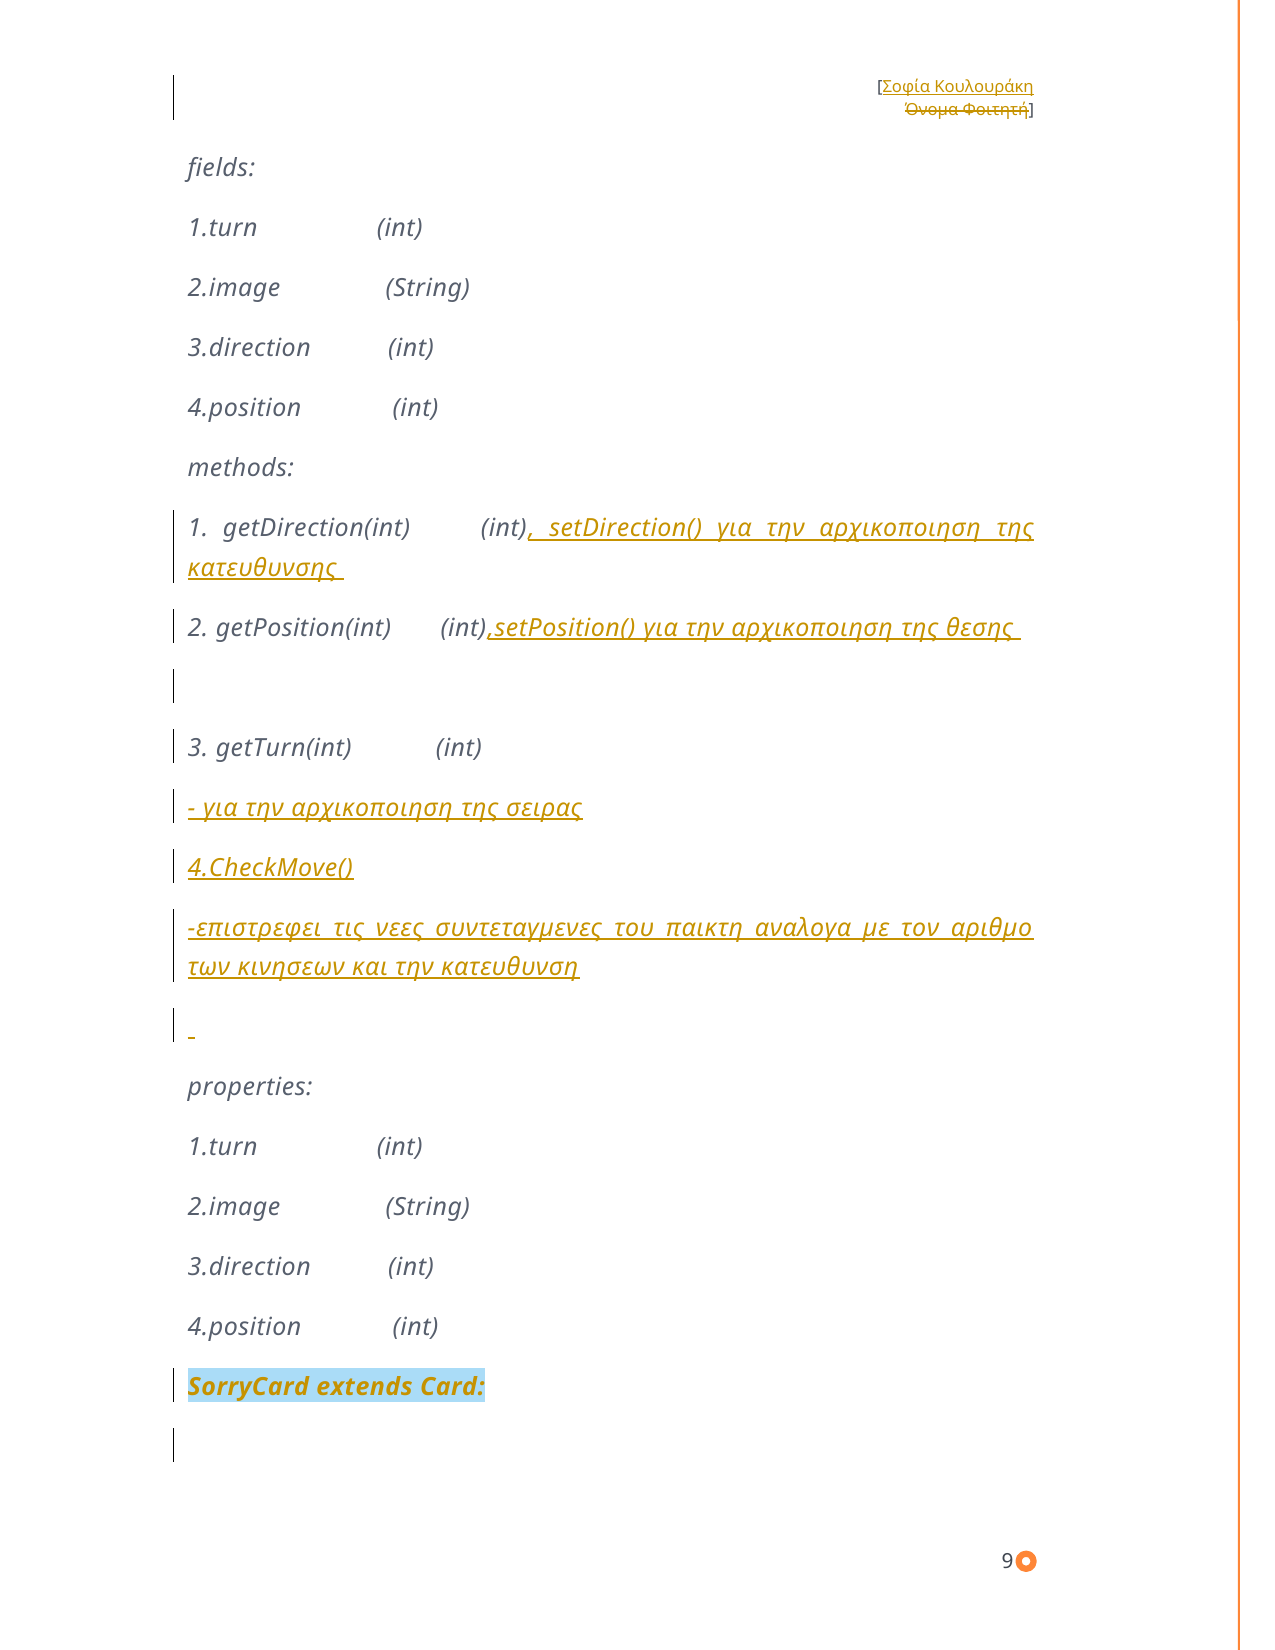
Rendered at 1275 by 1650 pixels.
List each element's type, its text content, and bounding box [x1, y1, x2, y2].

text 2.image (String) [187, 270, 1034, 304]
text methods: [187, 450, 1034, 484]
text 2. getPosition(int) (int),setPosition() για την αρχικοποιηση της θεσης [187, 609, 1034, 643]
text 4.CheckMove() [187, 849, 1034, 883]
text 1.turn (int) [187, 1128, 1034, 1162]
text 1.turn (int) [187, 210, 1034, 244]
text - για την αρχικοποιηση της σειρας [187, 789, 1034, 823]
text 3.direction (int) [187, 330, 1034, 364]
text 4.position (int) [187, 390, 1034, 424]
text των κινησεων και την κατευθυνση [187, 939, 1034, 982]
text 3.direction (int) [187, 1248, 1034, 1282]
text 2.image (String) [187, 1188, 1034, 1222]
text SorryCard extends Card: [187, 1368, 1034, 1402]
text 4.position (int) [187, 1308, 1034, 1342]
text -επιστρεφει τις νεες συντεταγμενες του παικτη αναλογα με τον αριθμο [187, 909, 1034, 938]
text fields: [187, 150, 1034, 184]
text properties: [187, 1068, 1034, 1102]
text 3. getTurn(int) (int) [187, 729, 1034, 763]
text 1. getDirection(int) (int), setDirection() για την αρχικοποιηση της κατευθυνσης [187, 510, 1034, 583]
